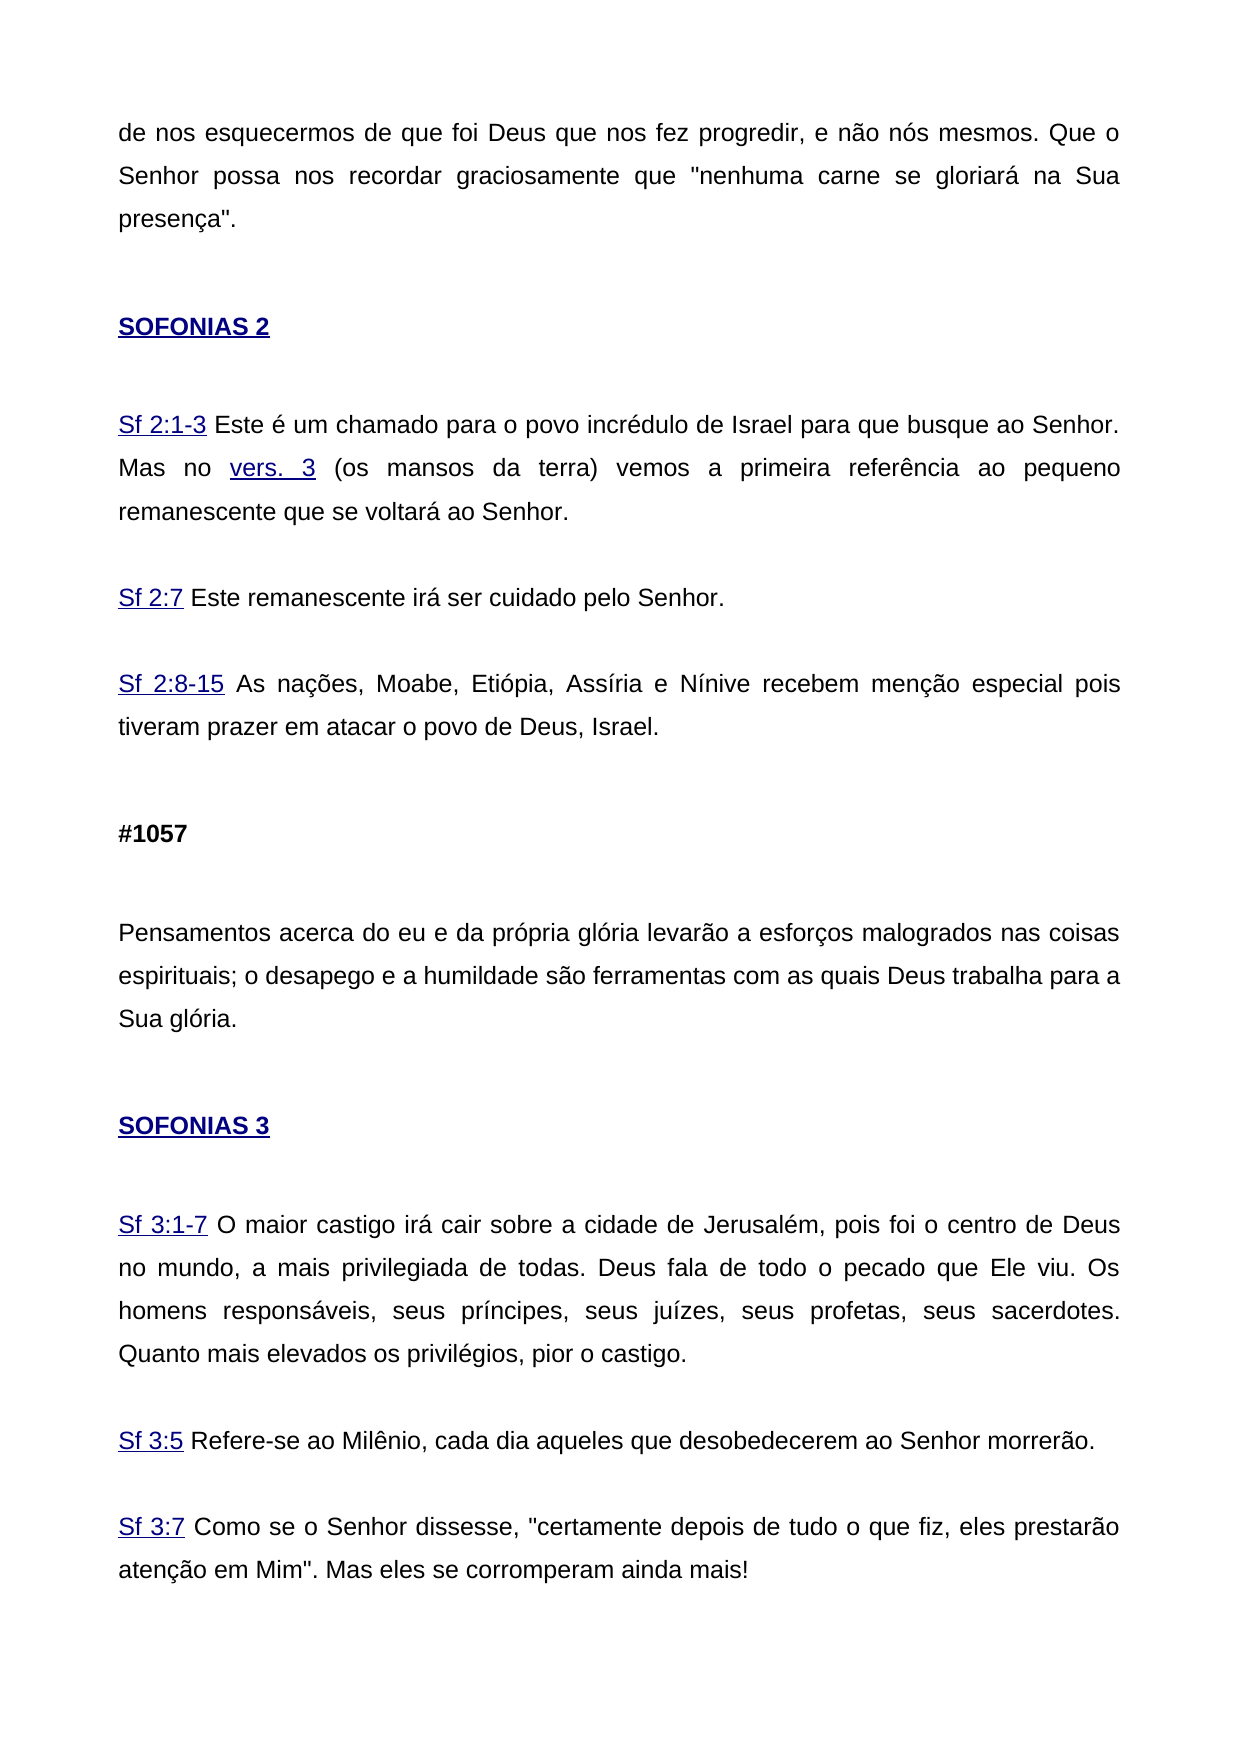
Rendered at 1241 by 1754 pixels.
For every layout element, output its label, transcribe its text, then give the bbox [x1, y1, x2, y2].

text Sf 3:7 Como se o Senhor dissesse, "certamente depois de tudo o que fiz, eles prestarão atenção em Mim". Mas eles se corromperam ainda mais! [118, 1512, 1122, 1584]
subtitle SOFONIAS 2 [118, 311, 1122, 340]
text Pensamentos acerca do eu e da própria glória levarão a esforços malogrados nas coisas espirituais; o desapego e a humildade são ferramentas com as quais Deus trabalha para a Sua glória. [118, 918, 1122, 1033]
text de nos esquecermos de que foi Deus que nos fez progredir, e não nós mesmos. Que o Senhor possa nos recordar graciosamente que "nenhuma carne se gloriará na Sua presença". [118, 118, 1122, 233]
subtitle SOFONIAS 3 [118, 1111, 1122, 1140]
subtitle #1057 [118, 819, 1122, 848]
text Sf 3:1-7 O maior castigo irá cair sobre a cidade de Jerusalém, pois foi o centro de Deus no mundo, a mais privilegiada de todas. Deus fala de todo o pecado que Ele viu. Os homens responsáveis, seus príncipes, seus juízes, seus profetas, seus sacerdotes. Quanto mais elevados os privilégios, pior o castigo. [118, 1210, 1122, 1368]
text Sf 2:1-3 Este é um chamado para o povo incrédulo de Israel para que busque ao Senhor. Mas no vers. 3 (os mansos da terra) vemos a primeira referência ao pequeno remanescente que se voltará ao Senhor. [118, 410, 1122, 525]
text Sf 2:7 Este remanescente irá ser cuidado pelo Senhor. [118, 583, 1122, 611]
text Sf 2:8-15 As nações, Moabe, Etiópia, Assíria e Nínive recebem menção especial pois tiveram prazer em atacar o povo de Deus, Israel. [118, 669, 1122, 741]
text Sf 3:5 Refere-se ao Milênio, cada dia aqueles que desobedecerem ao Senhor morrerão. [118, 1426, 1122, 1454]
